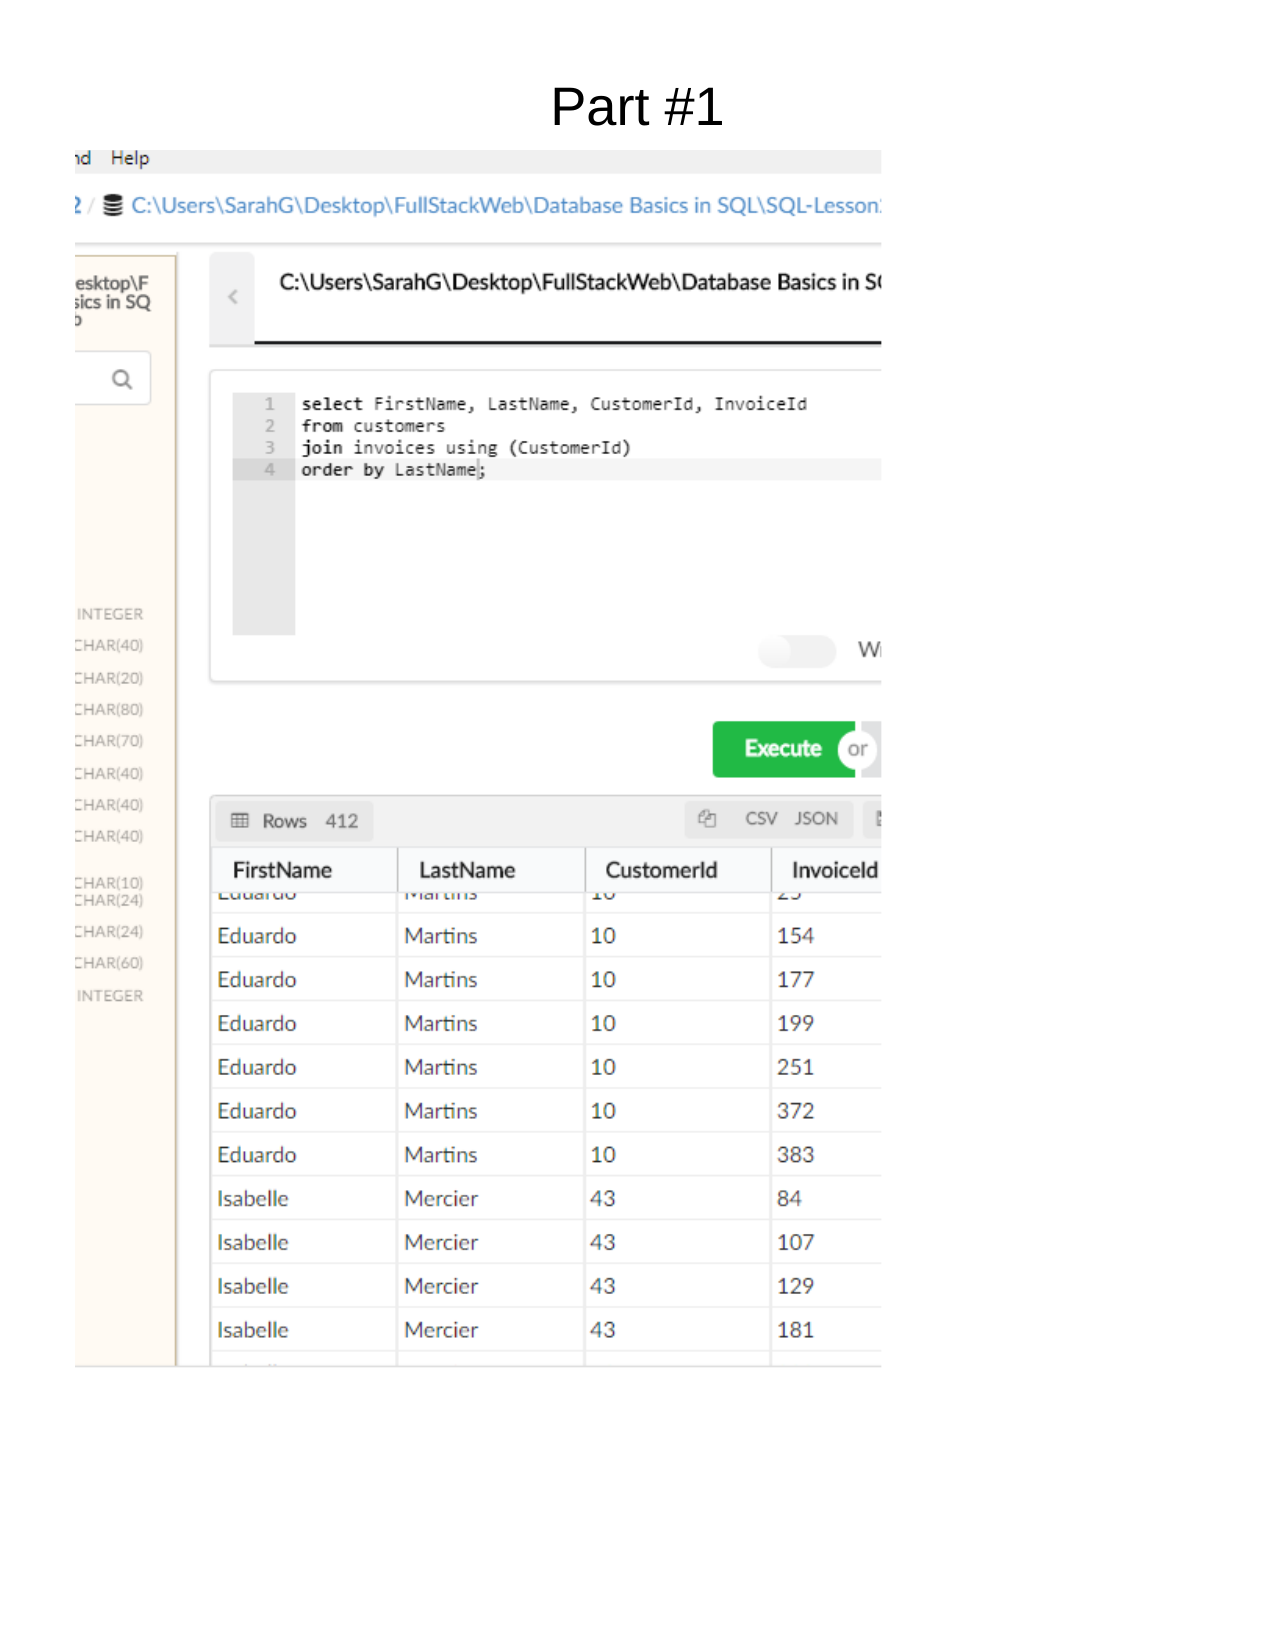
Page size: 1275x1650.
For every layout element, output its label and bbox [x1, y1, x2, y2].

picture [75, 150, 882, 1380]
